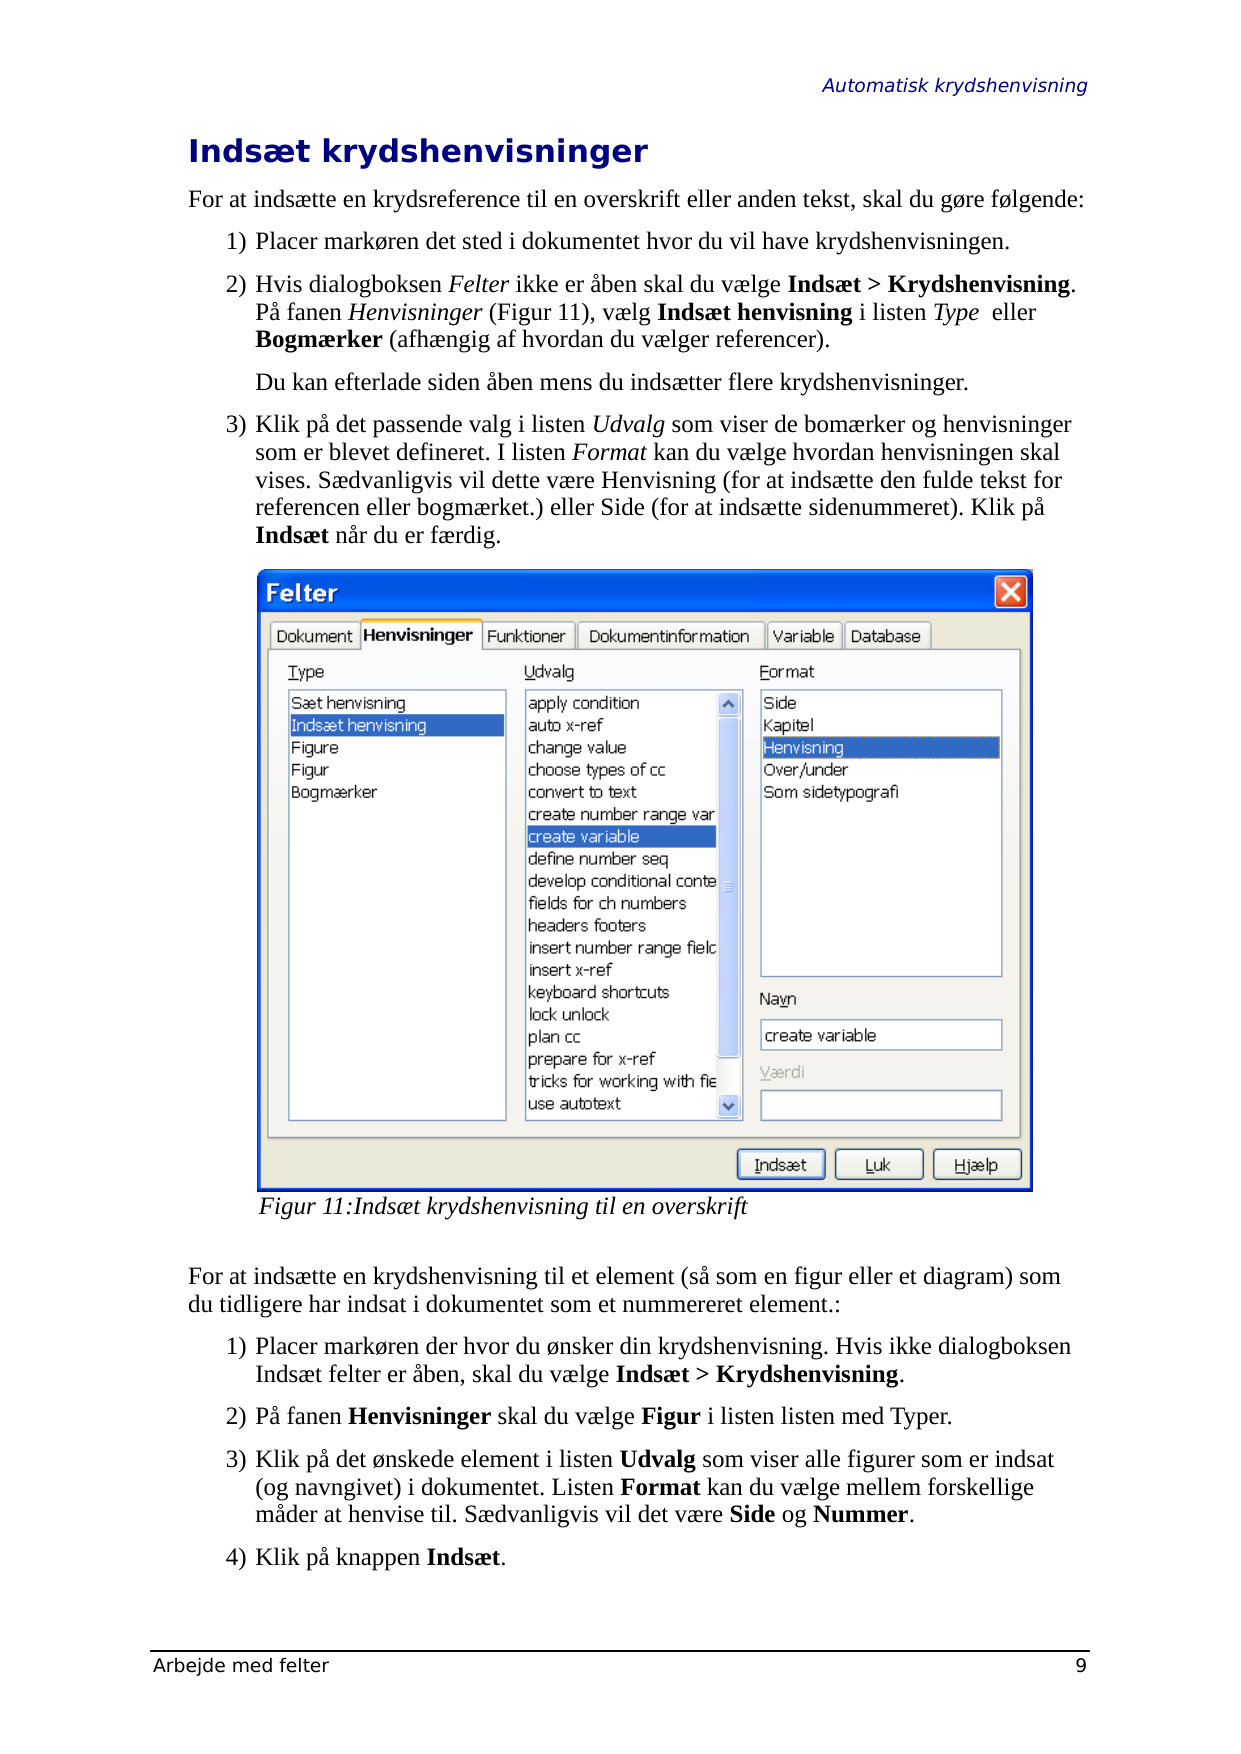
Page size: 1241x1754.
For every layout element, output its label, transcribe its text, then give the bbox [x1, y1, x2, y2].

list Placer markøren det sted i dokumentet hvor du vil have krydshenvisningen. [226, 227, 1090, 255]
list På fanen Henvisninger skal du vælge Figur i listen listen med Typer. [226, 1402, 1090, 1430]
text For at indsætte en krydsreference til en overskrift eller anden tekst, skal du gøre følgende: [188, 185, 1090, 213]
list Placer markøren der hvor du ønsker din krydshenvisning. Hvis ikke dialogboksen Indsæt felter er åben, skal du vælge Indsæt > Krydshenvisning. [226, 1332, 1090, 1388]
list Du kan efterlade siden åben mens du indsætter flere krydshenvisninger. [226, 368, 1090, 396]
text For at indsætte en krydshenvisning til et element (så som en figur eller et diagram) som du tidligere har indsat i dokumentet som et nummereret element.: [188, 1262, 1090, 1317]
subtitle Indsæt krydshenvisninger [188, 134, 1090, 170]
picture [257, 569, 1033, 1192]
text Figur 11:Indsæt krydshenvisning til en overskrift [259, 1192, 1033, 1219]
list Klik på det ønskede element i listen Udvalg som viser alle figurer som er indsat (og navngivet) i dokumentet. Listen Format kan du vælge mellem forskellige måder at henvise til. Sædvanligvis vil det være Side og Nummer. [226, 1445, 1090, 1528]
list Klik på det passende valg i listen Udvalg som viser de bomærker og henvisninger som er blevet defineret. I listen Format kan du vælge hvordan henvisningen skal vises. Sædvanligvis vil dette være Henvisning (for at indsætte den fulde tekst for referencen eller bogmærket.) eller Side (for at indsætte sidenummeret). Klik på Indsæt når du er færdig. [226, 410, 1090, 549]
list Hvis dialogboksen Felter ikke er åben skal du vælge Indsæt > Krydshenvisning. På fanen Henvisninger (Figur 11), vælg Indsæt henvisning i listen Type eller Bogmærker (afhængig af hvordan du vælger referencer). [226, 270, 1090, 353]
list Klik på knappen Indsæt. [226, 1543, 1090, 1571]
